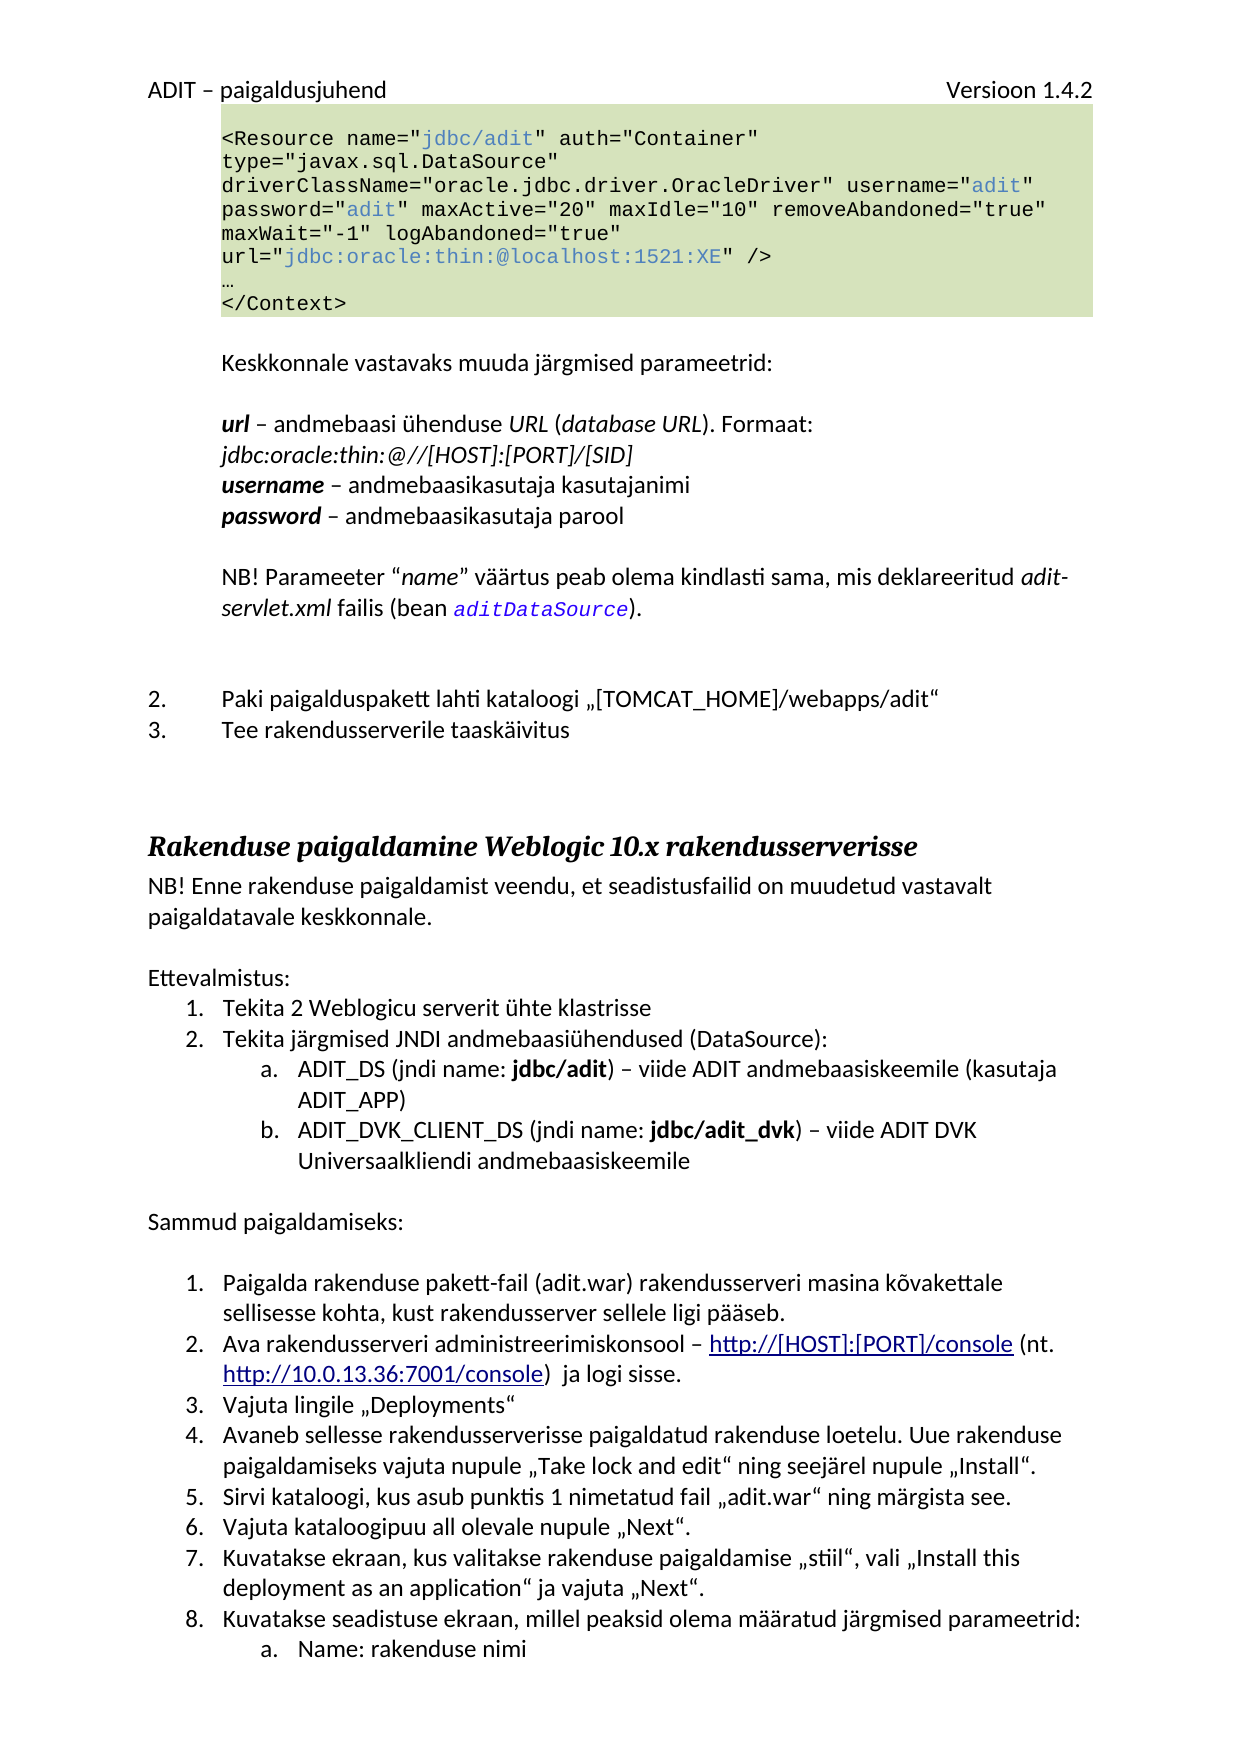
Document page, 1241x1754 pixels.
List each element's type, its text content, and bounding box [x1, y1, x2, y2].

list Vajuta lingile „Deployments“ [185, 1389, 1093, 1419]
text NB! Enne rakenduse paigaldamist veendu, et seadistusfailid on muudetud vastavalt paigaldatavale keskkonnale. [148, 870, 1093, 931]
list Tee rakendusserverile taaskäivitus [148, 714, 1093, 744]
list Sirvi kataloogi, kus asub punktis 1 nimetatud fail „adit.war“ ning märgista see. [185, 1481, 1093, 1511]
list Name: rakenduse nimi [260, 1633, 1093, 1664]
text password="adit" maxActive="20" maxIdle="10" removeAbandoned="true" maxWait="-1" logAbandoned="true" url="jdbc:oracle:thin:@localhost:1521:XE" /> [221, 199, 1093, 270]
text NB! Parameeter “name” väärtus peab olema kindlasti sama, mis deklareeritud adit-servlet.xml failis (bean aditDataSource). [221, 561, 1093, 622]
list ADIT_DVK_CLIENT_DS (jndi name: jdbc/adit_dvk) – viide ADIT DVK Universaalkliendi andmebaasiskeemile [260, 1114, 1093, 1175]
text password – andmebaasikasutaja parool [221, 500, 1093, 531]
text Sammud paigaldamiseks: [148, 1206, 1093, 1236]
list Paki paigalduspakett lahti kataloogi „[TOMCAT_HOME]/webapps/adit“ [148, 683, 1093, 714]
list Ava rakendusserveri administreerimiskonsool – http://[HOST]:[PORT]/console (nt. http://10.0.13.36:7001/console) ja logi sisse. [185, 1328, 1093, 1389]
subtitle Rakenduse paigaldamine Weblogic 10.x rakendusserverisse [148, 830, 1093, 864]
text url – andmebaasi ühenduse URL (database URL). Formaat: jdbc:oracle:thin:@//[HOST]:[PORT]/[SID] [221, 409, 1093, 470]
text <Resource name="jdbc/adit" auth="Container" type="javax.sql.DataSource" driverClassName="oracle.jdbc.driver.OracleDriver" username="adit" [221, 128, 1093, 199]
text </Context> [221, 293, 1093, 317]
list Paigalda rakenduse pakett-fail (adit.war) rakendusserveri masina kõvakettale sellisesse kohta, kust rakendusserver sellele ligi pääseb. [185, 1267, 1093, 1328]
list ADIT_DS (jndi name: jdbc/adit) – viide ADIT andmebaasiskeemile (kasutaja ADIT_APP) [260, 1053, 1093, 1114]
text Ettevalmistus: [148, 962, 1093, 992]
text Keskkonnale vastavaks muuda järgmised parameetrid: [221, 348, 1093, 378]
list Vajuta kataloogipuu all olevale nupule „Next“. [185, 1511, 1093, 1542]
list Tekita järgmised JNDI andmebaasiühendused (DataSource): [185, 1023, 1093, 1053]
list Kuvatakse ekraan, kus valitakse rakenduse paigaldamise „stiil“, vali „Install this deployment as an application“ ja vajuta „Next“. [185, 1542, 1093, 1603]
list Tekita 2 Weblogicu serverit ühte klastrisse [185, 992, 1093, 1023]
text … [221, 270, 1093, 293]
text username – andmebaasikasutaja kasutajanimi [221, 470, 1093, 500]
list Kuvatakse seadistuse ekraan, millel peaksid olema määratud järgmised parameetrid: [185, 1603, 1093, 1633]
list Avaneb sellesse rakendusserverisse paigaldatud rakenduse loetelu. Uue rakenduse paigaldamiseks vajuta nupule „Take lock and edit“ ning seejärel nupule „Install“. [185, 1419, 1093, 1481]
